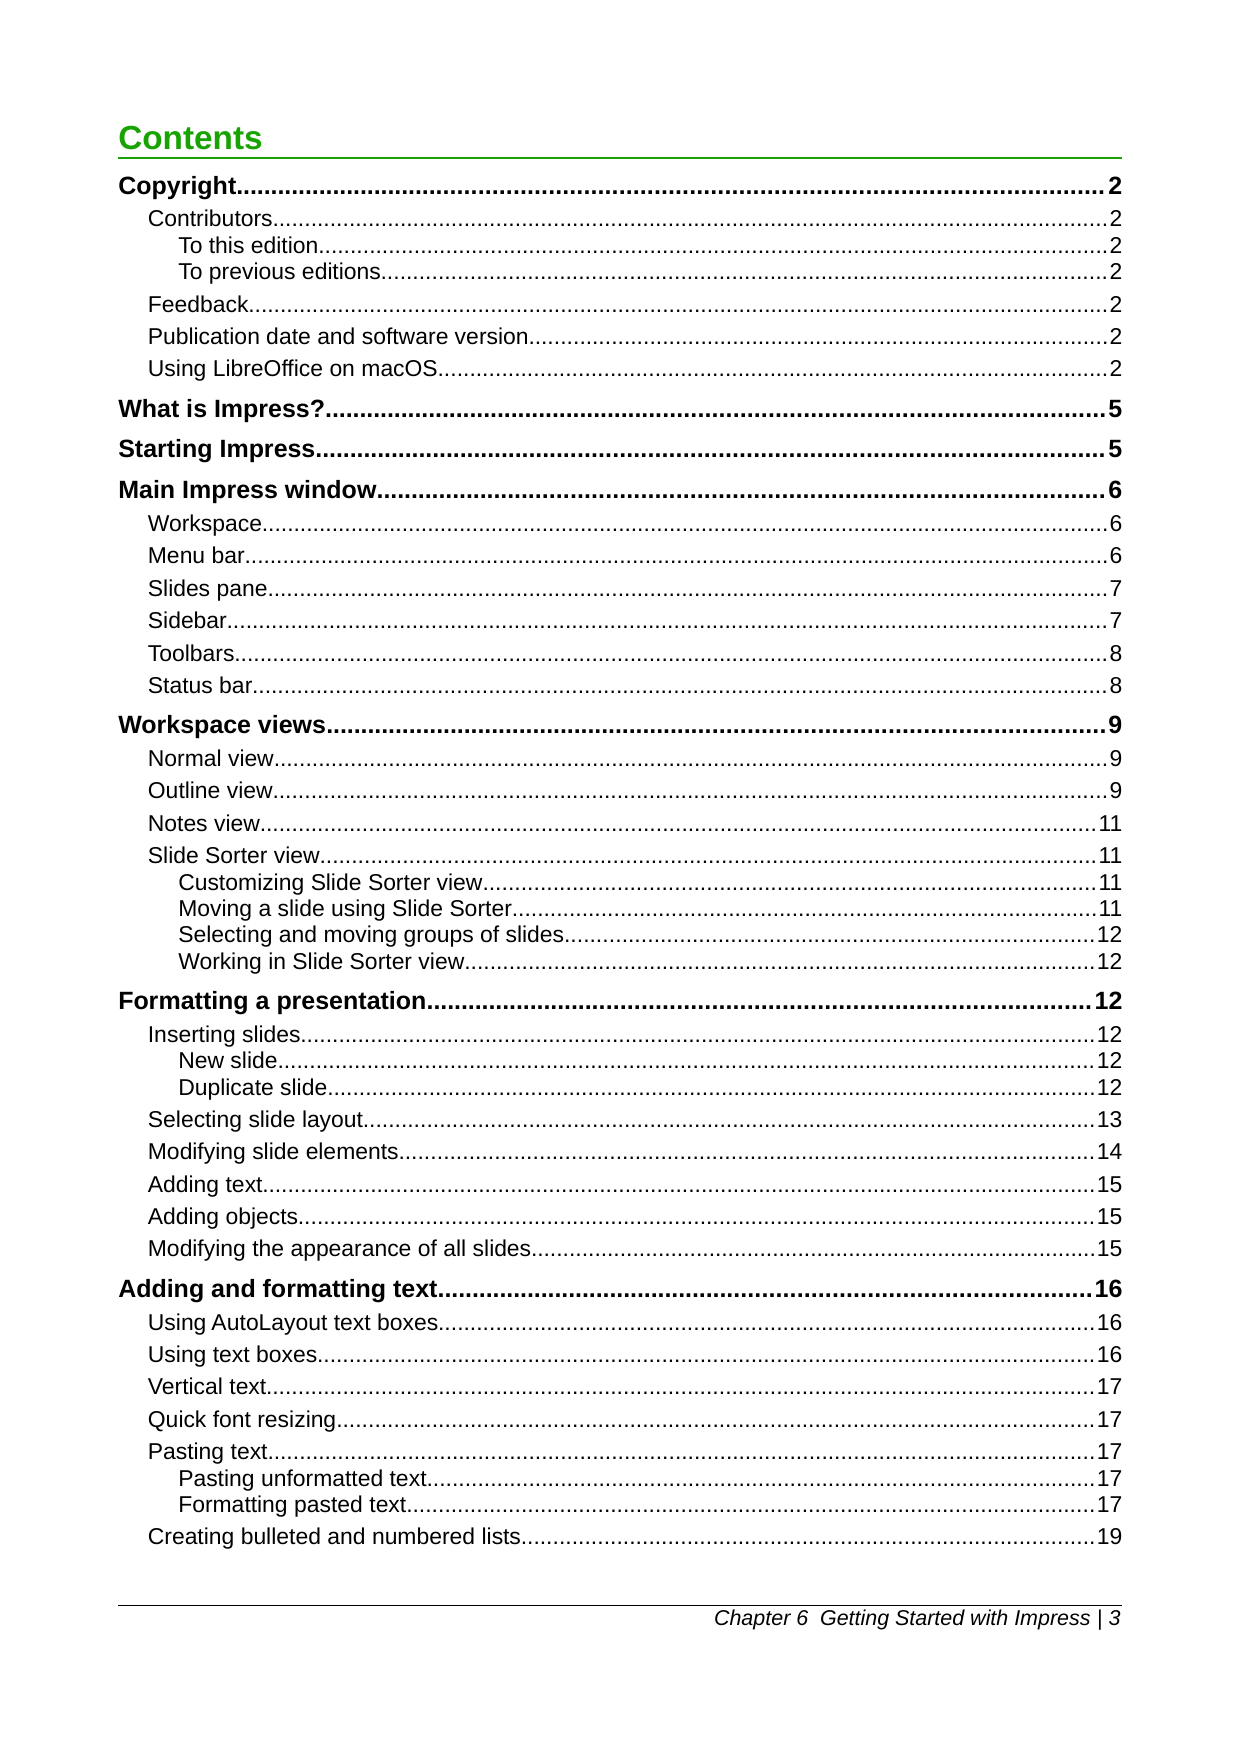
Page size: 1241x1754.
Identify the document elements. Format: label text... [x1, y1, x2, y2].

text To previous editions 2 [178, 258, 1122, 284]
text Adding objects 15 [148, 1203, 1122, 1229]
text Vertical text 17 [148, 1373, 1122, 1400]
text Working in Slide Sorter view 12 [178, 948, 1122, 974]
text Adding text 15 [148, 1171, 1122, 1197]
text Using LibreOffice on macOS 2 [148, 355, 1122, 382]
text To this edition 2 [178, 232, 1122, 258]
text Selecting slide layout 13 [148, 1106, 1122, 1132]
text Pasting unformatted text 17 [178, 1464, 1122, 1491]
text Using text boxes 16 [148, 1341, 1122, 1367]
text Copyright 2 [118, 171, 1122, 199]
text Status bar 8 [148, 672, 1122, 698]
text Formatting a presentation 12 [118, 986, 1122, 1015]
text Slides pane 7 [148, 575, 1122, 601]
text Quick font resizing 17 [148, 1406, 1122, 1432]
text Toolbars 8 [148, 639, 1122, 666]
text Adding and formatting text 16 [118, 1274, 1122, 1302]
text Menu bar 6 [148, 542, 1122, 569]
text Publication date and software version 2 [148, 323, 1122, 349]
text Moving a slide using Slide Sorter 11 [178, 895, 1122, 921]
text Normal view 9 [148, 745, 1122, 771]
text Sidebar 7 [148, 607, 1122, 633]
text Feedback 2 [148, 291, 1122, 317]
text What is Impress? 5 [118, 394, 1122, 422]
text Starting Impress 5 [118, 434, 1122, 463]
text Inserting slides 12 [148, 1021, 1122, 1047]
text New slide 12 [178, 1047, 1122, 1073]
text Duplicate slide 12 [178, 1073, 1122, 1100]
text Creating bulleted and numbered lists 19 [148, 1523, 1122, 1549]
text Workspace views 9 [118, 710, 1122, 739]
subtitle Contents [118, 118, 1122, 157]
text Main Impress window 6 [118, 475, 1122, 504]
text Using AutoLayout text boxes 16 [148, 1308, 1122, 1335]
text Selecting and moving groups of slides 12 [178, 921, 1122, 948]
text Notes view 11 [148, 810, 1122, 836]
text Modifying the appearance of all slides 15 [148, 1235, 1122, 1262]
text Workspace 6 [148, 510, 1122, 536]
text Customizing Slide Sorter view 11 [178, 868, 1122, 895]
text Outline view 9 [148, 777, 1122, 804]
text Formatting pasted text 17 [178, 1491, 1122, 1517]
text Contributors 2 [148, 205, 1122, 232]
text Slide Sorter view 11 [148, 842, 1122, 868]
text Pasting text 17 [148, 1438, 1122, 1464]
text Modifying slide elements 14 [148, 1138, 1122, 1164]
